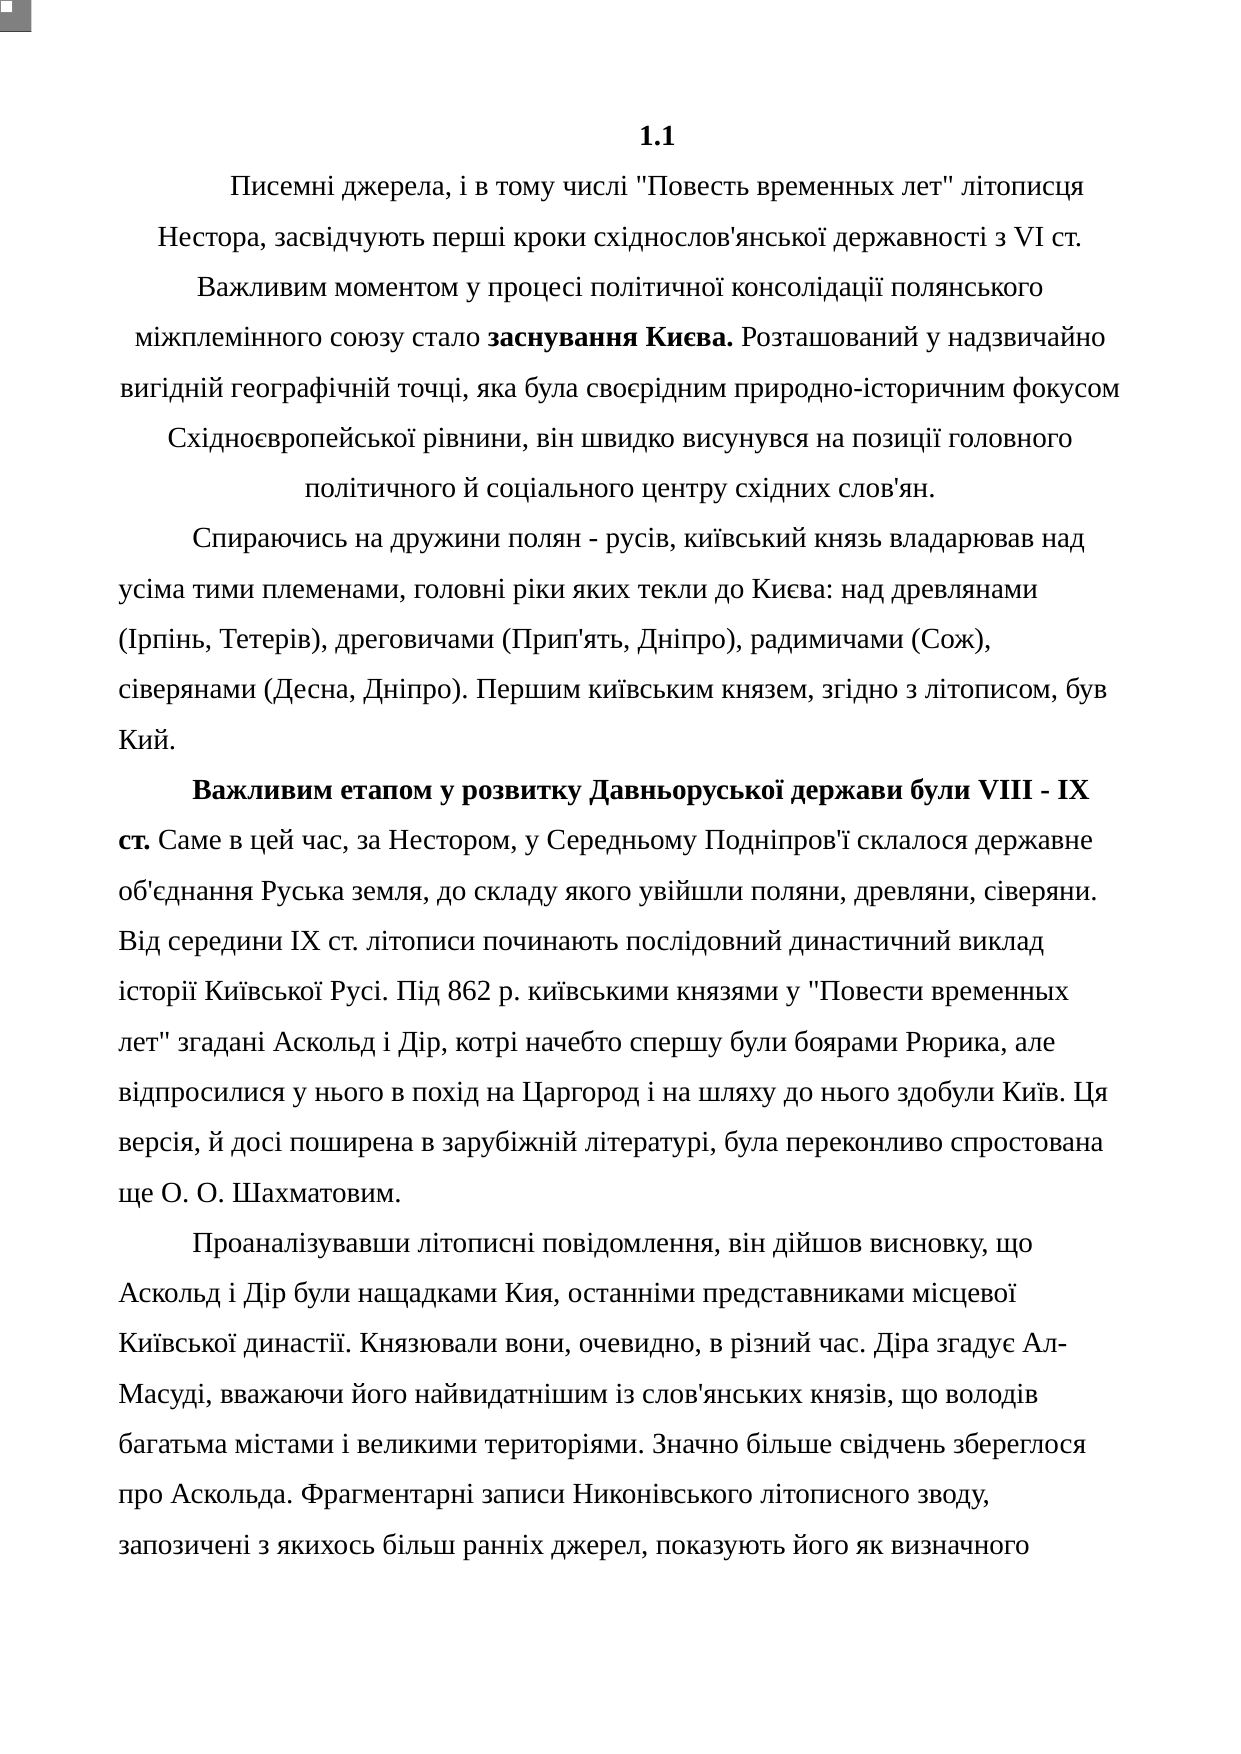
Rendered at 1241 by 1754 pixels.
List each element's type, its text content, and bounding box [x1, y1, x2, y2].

title 1.1 [118, 118, 1122, 152]
text Спираючись на дружини полян - русів, київський князь владарював над усіма тими племенами, головні ріки яких текли до Києва: над древлянами (Ірпінь, Тетерів), дреговичами (Прип'ять, Дніпро), радимичами (Сож), сіверянами (Десна, Дніпро). Першим київським князем, згідно з літописом, був Кий. [118, 521, 1122, 755]
text Проаналізувавши літописні повідомлення, він дійшов висновку, що Аскольд і Дір були нащадками Кия, останніми представниками місцевої Київської династії. Князювали вони, очевидно, в різний час. Діра згадує Ал-Масуді, вважаючи його найвидатнішим із слов'янських князів, що володів багатьма містами і великими територіями. Значно більше свідчень збереглося про Аскольда. Фрагментарні записи Никонівського літописного зводу, запозичені з якихось більш ранніх джерел, показують його як визначного [118, 1225, 1122, 1560]
text Писемні джерела, і в тому числі "Повесть временных лет" літописця Нестора, засвідчують перші кроки східнослов'янської державності з VI ст. Важливим моментом у процесі політичної консолідації полянського міжплемінного союзу стало заснування Києва. Розташований у надзвичайно вигідній географічній точці, яка була своєрідним природно-історичним фокусом Східноєвропейської рівнини, він швидко висунувся на позиції головного політичного й соціального центру східних слов'ян. [118, 168, 1122, 504]
picture [0, 0, 32, 32]
text Важливим етапом у розвитку Давньоруської держави були VIII - IX ст. Саме в цей час, за Нестором, у Середньому Подніпров'ї склалося державне об'єднання Руська земля, до складу якого увійшли поляни, древляни, сіверяни. Від середини IX ст. літописи починають послідовний династичний виклад історії Київської Русі. Під 862 р. київськими князями у "Повести временных лет" згадані Аскольд і Дір, котрі начебто спершу були боярами Рюрика, але відпросилися у нього в похід на Царгород і на шляху до нього здобули Київ. Ця версія, й досі поширена в зарубіжній літературі, була переконливо спростована ще О. О. Шахматовим. [118, 772, 1122, 1208]
